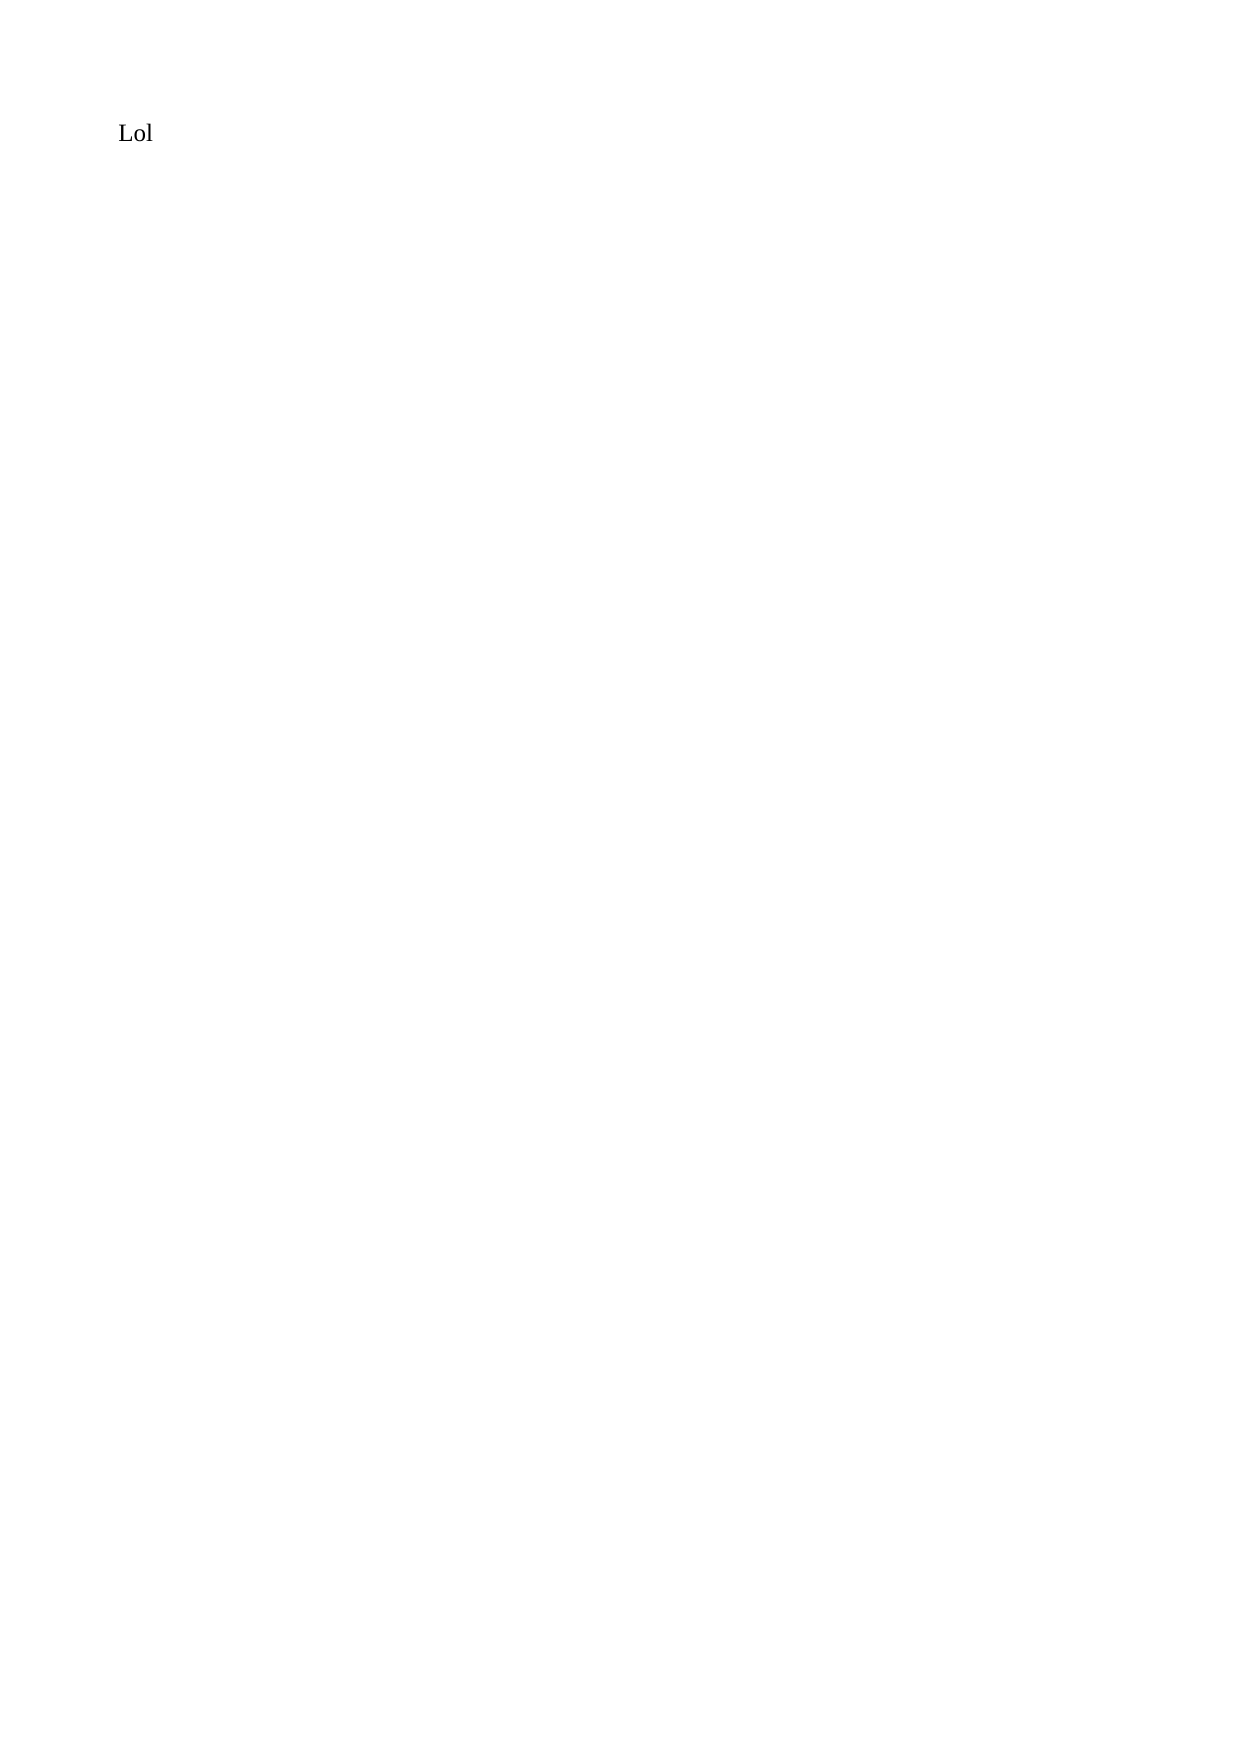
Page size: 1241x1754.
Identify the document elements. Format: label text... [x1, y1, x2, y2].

text Lol [118, 118, 1122, 147]
